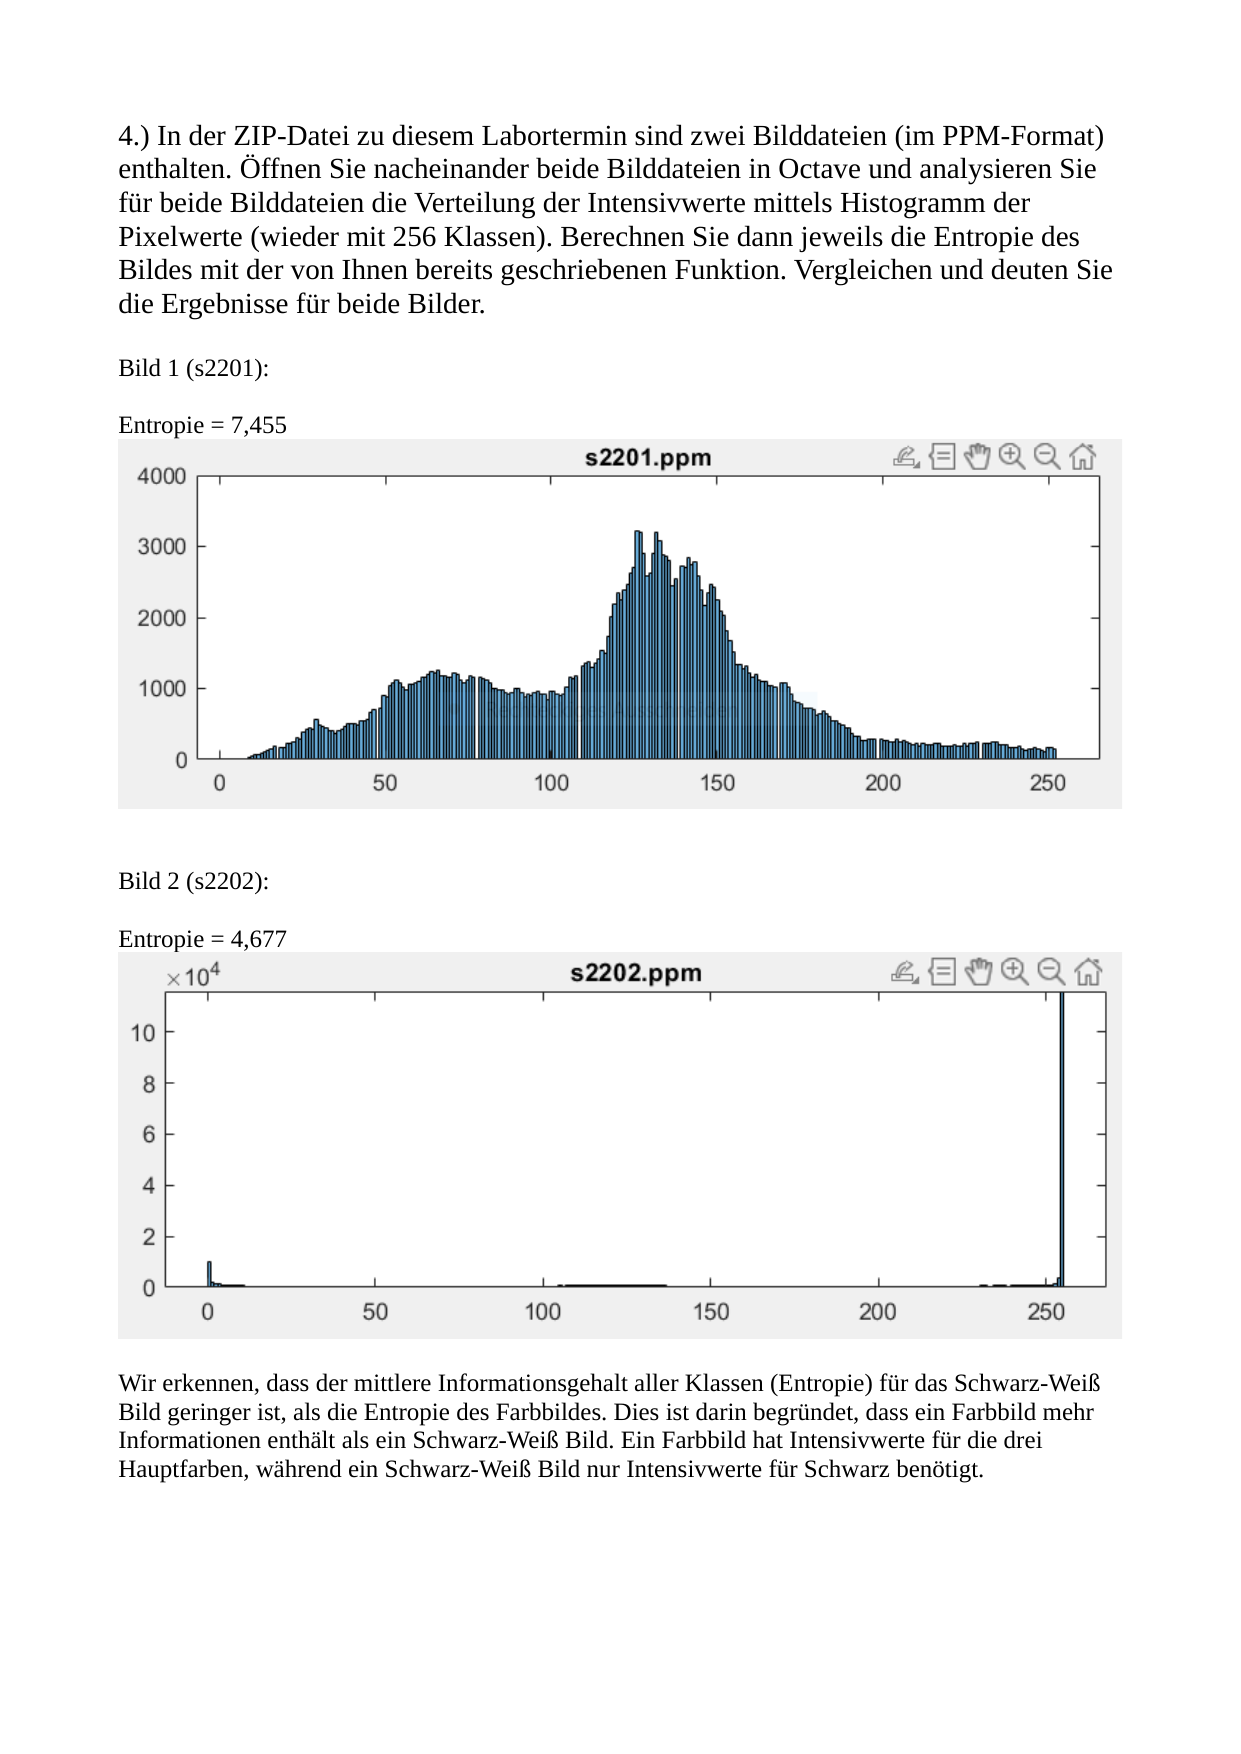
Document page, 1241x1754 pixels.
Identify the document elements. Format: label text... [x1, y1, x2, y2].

text Entropie = 7,455 [118, 410, 1122, 439]
text 4.) In der ZIP-Datei zu diesem Labortermin sind zwei Bilddateien (im PPM-Format) enthalten. Öffnen Sie nacheinander beide Bilddateien in Octave und analysieren Sie für beide Bilddateien die Verteilung der Intensivwerte mittels Histogramm der Pixelwerte (wieder mit 256 Klassen). Berechnen Sie dann jeweils die Entropie des Bildes mit der von Ihnen bereits geschriebenen Funktion. Vergleichen und deuten Sie die Ergebnisse für beide Bilder. [118, 118, 1122, 319]
text Bild 2 (s2202): [118, 866, 1122, 895]
text Bild 1 (s2201): [118, 353, 1122, 382]
text Wir erkennen, dass der mittlere Informationsgehalt aller Klassen (Entropie) für das Schwarz-Weiß Bild geringer ist, als die Entropie des Farbbildes. Dies ist darin begründet, dass ein Farbbild mehr Informationen enthält als ein Schwarz-Weiß Bild. Ein Farbbild hat Intensivwerte für die drei Hauptfarben, während ein Schwarz-Weiß Bild nur Intensivwerte für Schwarz benötigt. [118, 1368, 1122, 1483]
picture [118, 439, 1123, 809]
picture [118, 952, 1123, 1339]
text Entropie = 4,677 [118, 924, 1122, 952]
